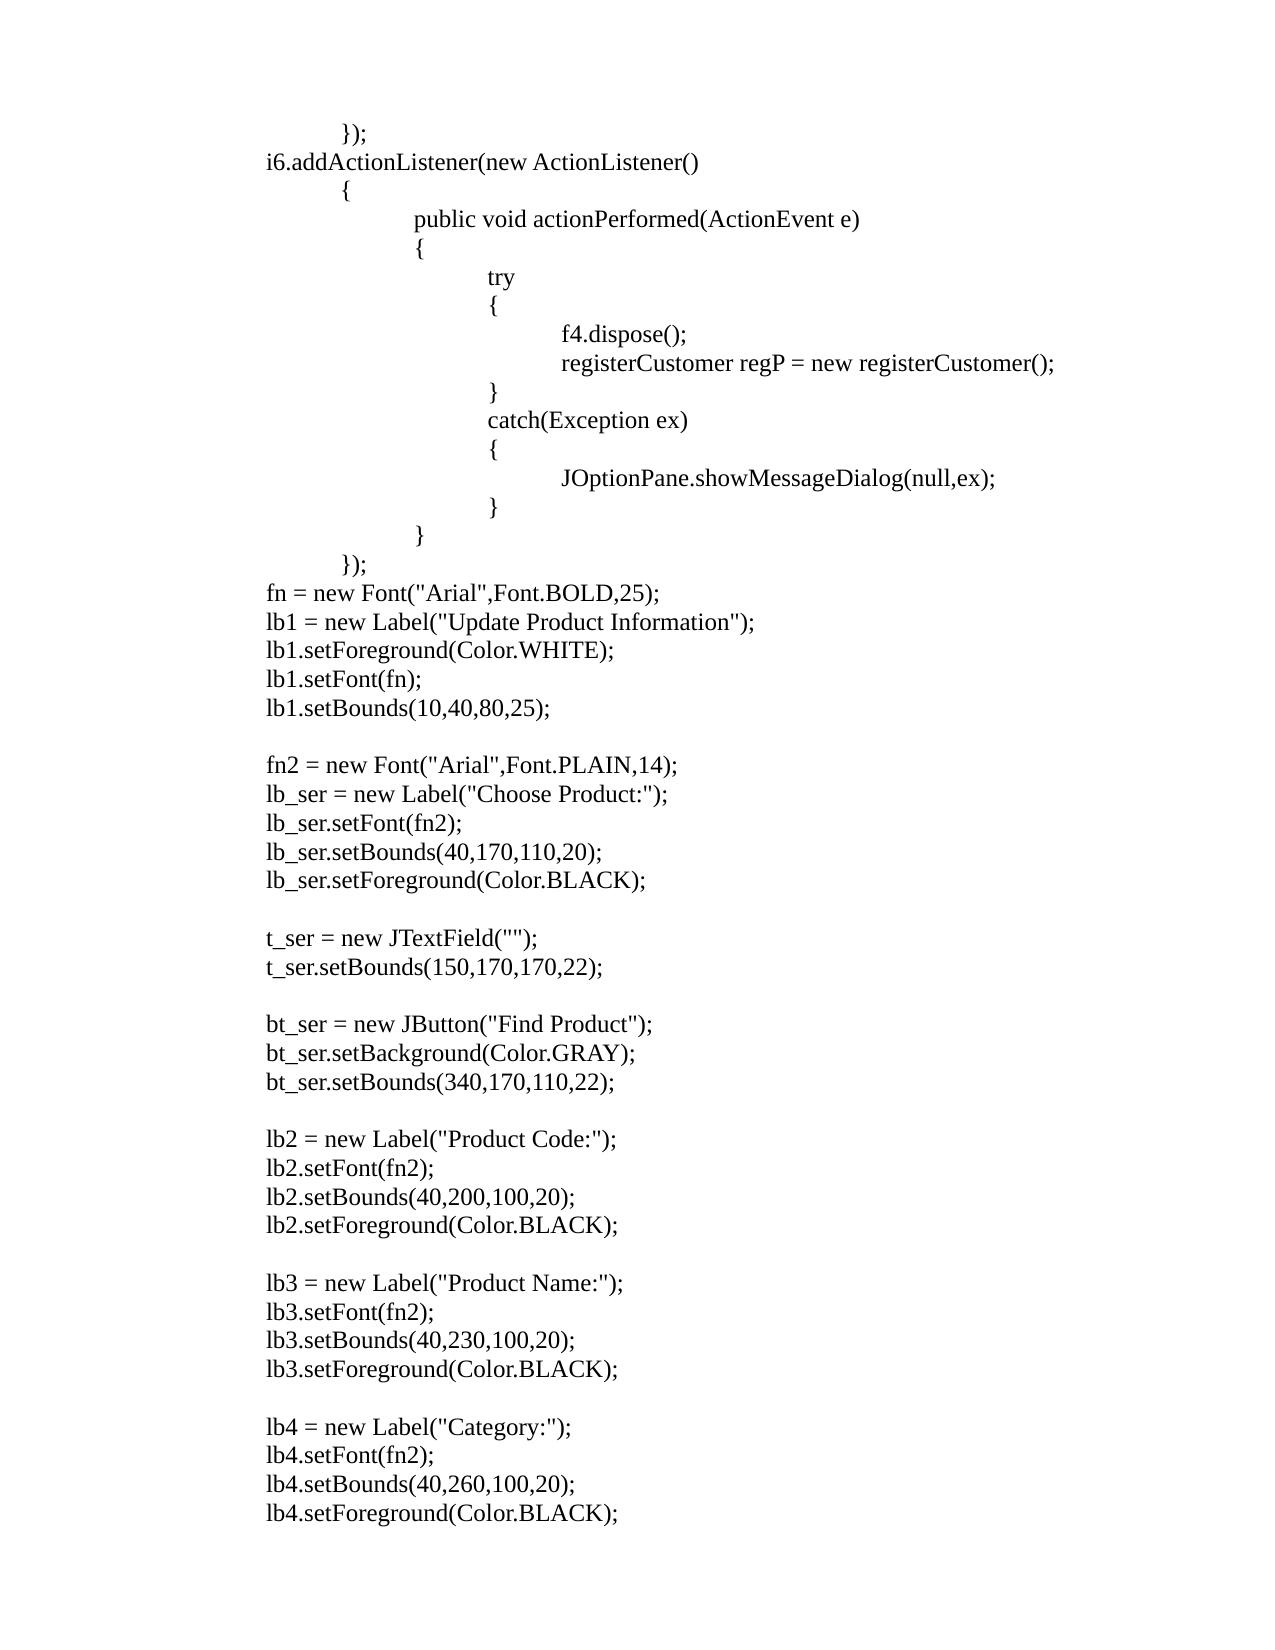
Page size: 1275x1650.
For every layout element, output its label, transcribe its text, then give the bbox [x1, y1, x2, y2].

text lb3.setBounds(40,230,100,20); [118, 1326, 1157, 1354]
text { [118, 176, 1157, 204]
text lb4.setFont(fn2); [118, 1441, 1157, 1469]
text }); [118, 118, 1157, 147]
text { [118, 434, 1157, 463]
text lb2.setForeground(Color.BLACK); [118, 1211, 1157, 1239]
text fn2 = new Font("Arial",Font.PLAIN,14); [118, 751, 1157, 779]
text lb2.setBounds(40,200,100,20); [118, 1182, 1157, 1211]
text lb1.setFont(fn); [118, 664, 1157, 693]
text } [118, 521, 1157, 549]
text lb_ser.setBounds(40,170,110,20); [118, 837, 1157, 866]
text { [118, 291, 1157, 319]
text lb3.setFont(fn2); [118, 1297, 1157, 1326]
text f4.dispose(); [118, 319, 1157, 348]
text lb2.setFont(fn2); [118, 1153, 1157, 1182]
text lb1 = new Label("Update Product Information"); [118, 607, 1157, 636]
text i6.addActionListener(new ActionListener() [118, 147, 1157, 176]
text lb_ser = new Label("Choose Product:"); [118, 779, 1157, 808]
text fn = new Font("Arial",Font.BOLD,25); [118, 578, 1157, 607]
text lb1.setForeground(Color.WHITE); [118, 636, 1157, 664]
text try [118, 262, 1157, 291]
text lb3.setForeground(Color.BLACK); [118, 1354, 1157, 1383]
text }); [118, 549, 1157, 578]
text lb4 = new Label("Category:"); [118, 1412, 1157, 1441]
text JOptionPane.showMessageDialog(null,ex); [118, 463, 1157, 492]
text } [118, 492, 1157, 521]
text bt_ser = new JButton("Find Product"); [118, 1009, 1157, 1038]
text t_ser = new JTextField(""); [118, 923, 1157, 952]
text lb_ser.setForeground(Color.BLACK); [118, 866, 1157, 894]
text catch(Exception ex) [118, 406, 1157, 434]
text t_ser.setBounds(150,170,170,22); [118, 952, 1157, 981]
text bt_ser.setBackground(Color.GRAY); [118, 1038, 1157, 1067]
text lb1.setBounds(10,40,80,25); [118, 693, 1157, 722]
text lb4.setBounds(40,260,100,20); [118, 1469, 1157, 1498]
text } [118, 377, 1157, 406]
text lb2 = new Label("Product Code:"); [118, 1124, 1157, 1153]
text registerCustomer regP = new registerCustomer(); [118, 348, 1157, 377]
text lb4.setForeground(Color.BLACK); [118, 1498, 1157, 1527]
text lb_ser.setFont(fn2); [118, 808, 1157, 837]
text bt_ser.setBounds(340,170,110,22); [118, 1067, 1157, 1096]
text { [118, 233, 1157, 262]
text lb3 = new Label("Product Name:"); [118, 1268, 1157, 1297]
text public void actionPerformed(ActionEvent e) [118, 204, 1157, 233]
